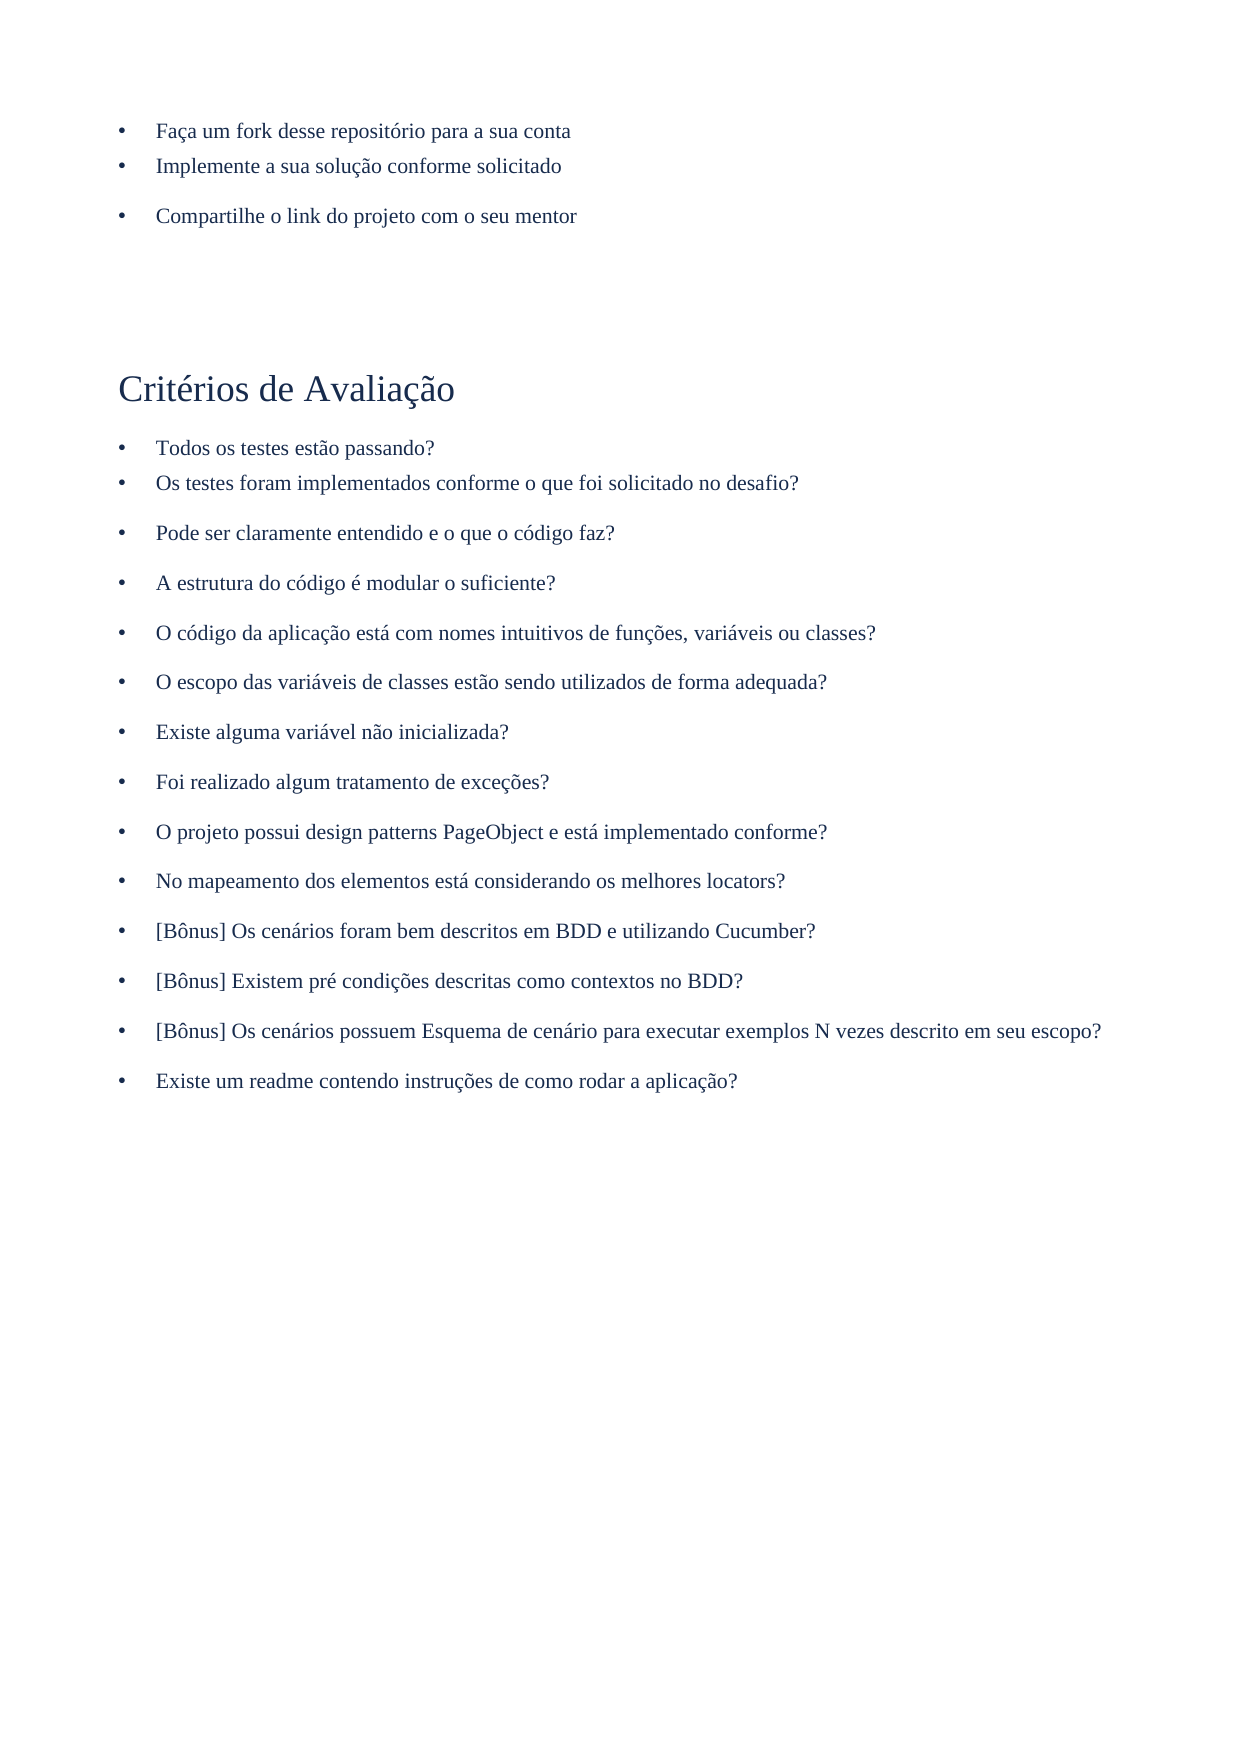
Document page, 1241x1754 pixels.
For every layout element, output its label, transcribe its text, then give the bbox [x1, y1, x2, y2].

list A estrutura do código é modular o suficiente? [81, 570, 1122, 595]
list [Bônus] Os cenários possuem Esquema de cenário para executar exemplos N vezes descrito em seu escopo? [81, 1018, 1122, 1043]
list Compartilhe o link do projeto com o seu mentor [81, 203, 1122, 228]
list [Bônus] Existem pré condições descritas como contextos no BDD? [81, 968, 1122, 993]
list Implemente a sua solução conforme solicitado [81, 153, 1122, 178]
list No mapeamento dos elementos está considerando os melhores locators? [81, 868, 1122, 894]
list [Bônus] Os cenários foram bem descritos em BDD e utilizando Cucumber? [81, 918, 1122, 943]
list Todos os testes estão passando? [81, 435, 1122, 460]
list Pode ser claramente entendido e o que o código faz? [81, 520, 1122, 545]
list Existe um readme contendo instruções de como rodar a aplicação? [81, 1068, 1122, 1093]
list Existe alguma variável não inicializada? [81, 719, 1122, 744]
list O escopo das variáveis de classes estão sendo utilizados de forma adequada? [81, 669, 1122, 694]
list Faça um fork desse repositório para a sua conta [81, 118, 1122, 143]
list O código da aplicação está com nomes intuitivos de funções, variáveis ou classes? [81, 619, 1122, 645]
list Foi realizado algum tratamento de exceções? [81, 769, 1122, 794]
list O projeto possui design patterns PageObject e está implementado conforme? [81, 819, 1122, 844]
text Critérios de Avaliação [118, 367, 1122, 410]
list Os testes foram implementados conforme o que foi solicitado no desafio? [81, 470, 1122, 495]
